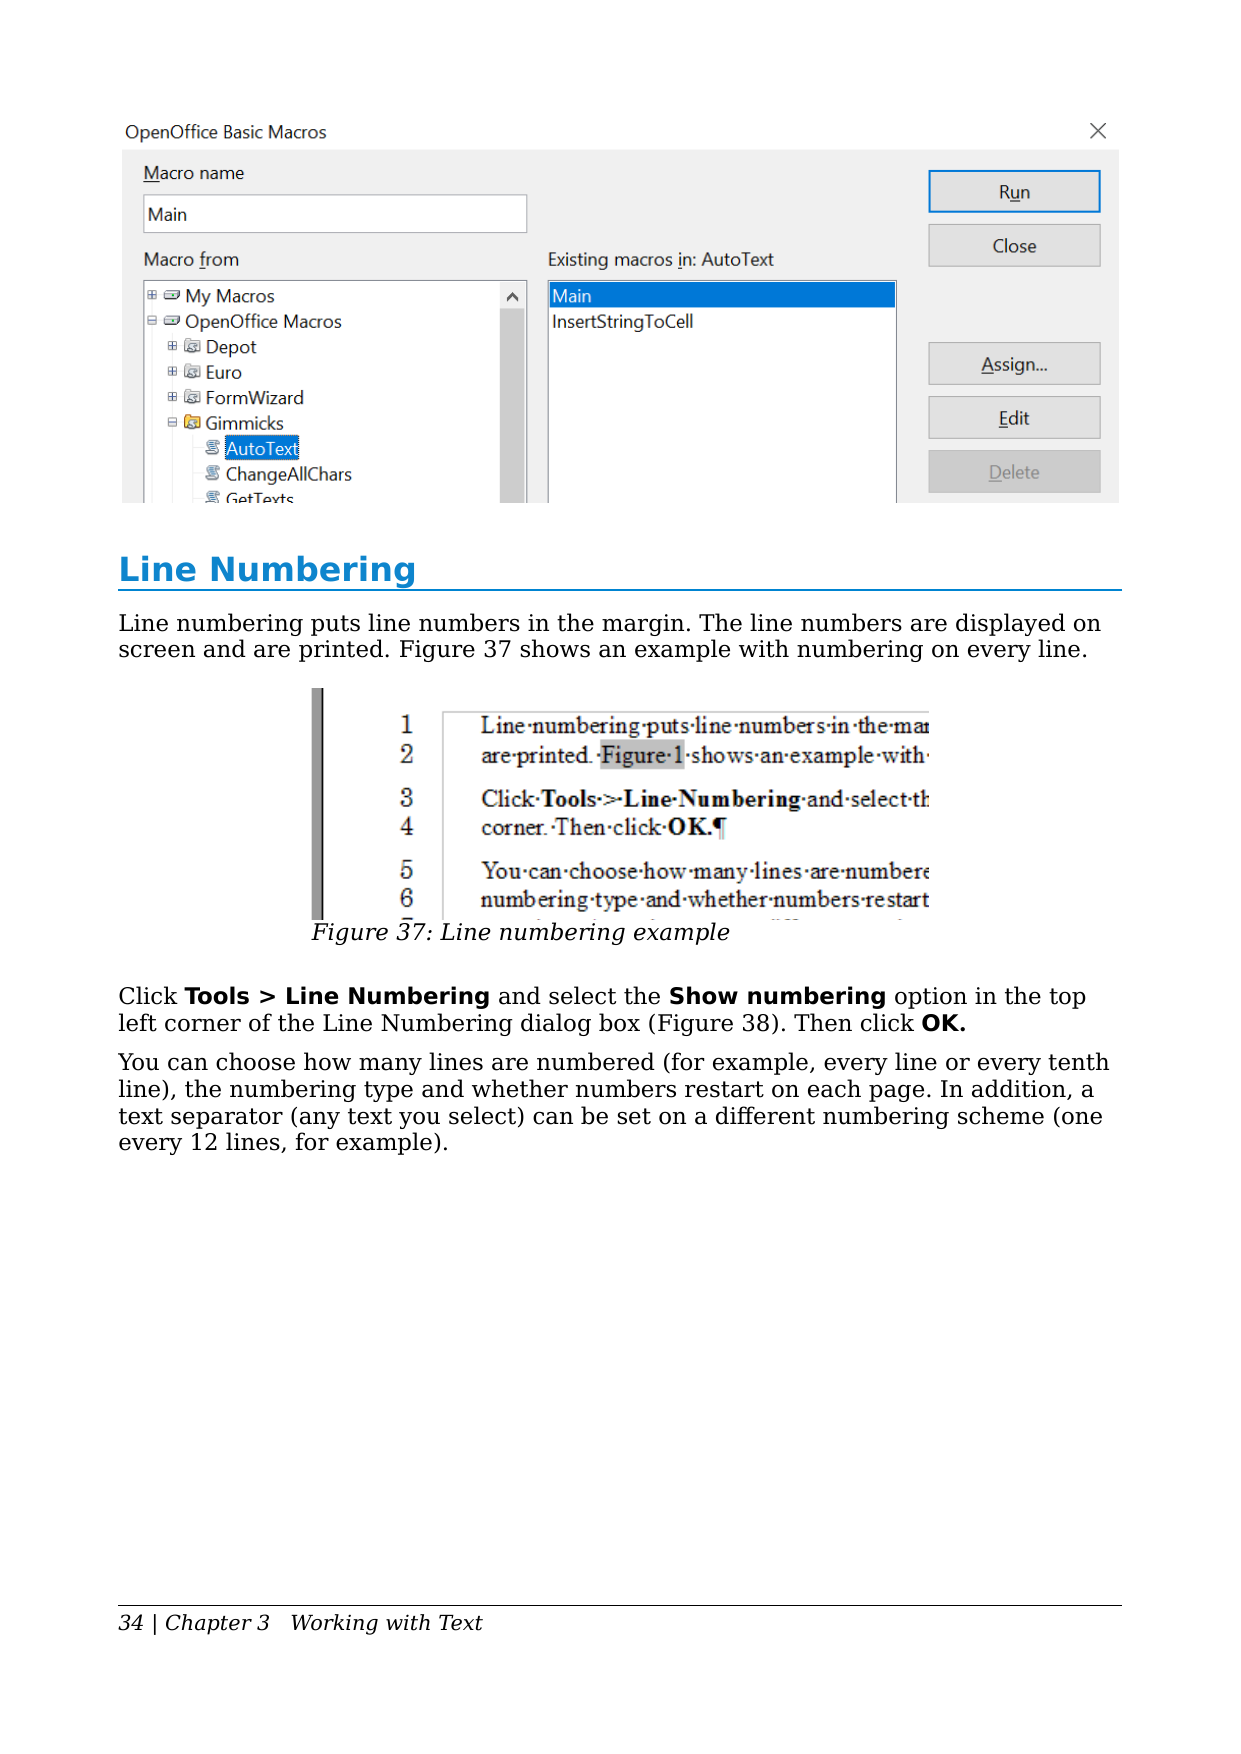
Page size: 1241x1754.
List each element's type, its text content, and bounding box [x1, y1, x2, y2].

text You can choose how many lines are numbered (for example, every line or every tenth line), the numbering type and whether numbers restart on each page. In addition, a text separator (any text you select) can be set on a different numbering scheme (one every 12 lines, for example). [118, 1049, 1122, 1156]
picture [311, 688, 929, 920]
text Click Tools > Line Numbering and select the Show numbering option in the top left corner of the Line Numbering dialog box (Figure 38). Then click OK. [118, 983, 1122, 1037]
text Line numbering puts line numbers in the margin. The line numbers are displayed on screen and are printed. Figure 37 shows an example with numbering on every line. [118, 610, 1122, 663]
subtitle Line Numbering [118, 550, 1122, 589]
text Figure 37: Line numbering example [312, 920, 929, 946]
picture [122, 118, 1119, 503]
